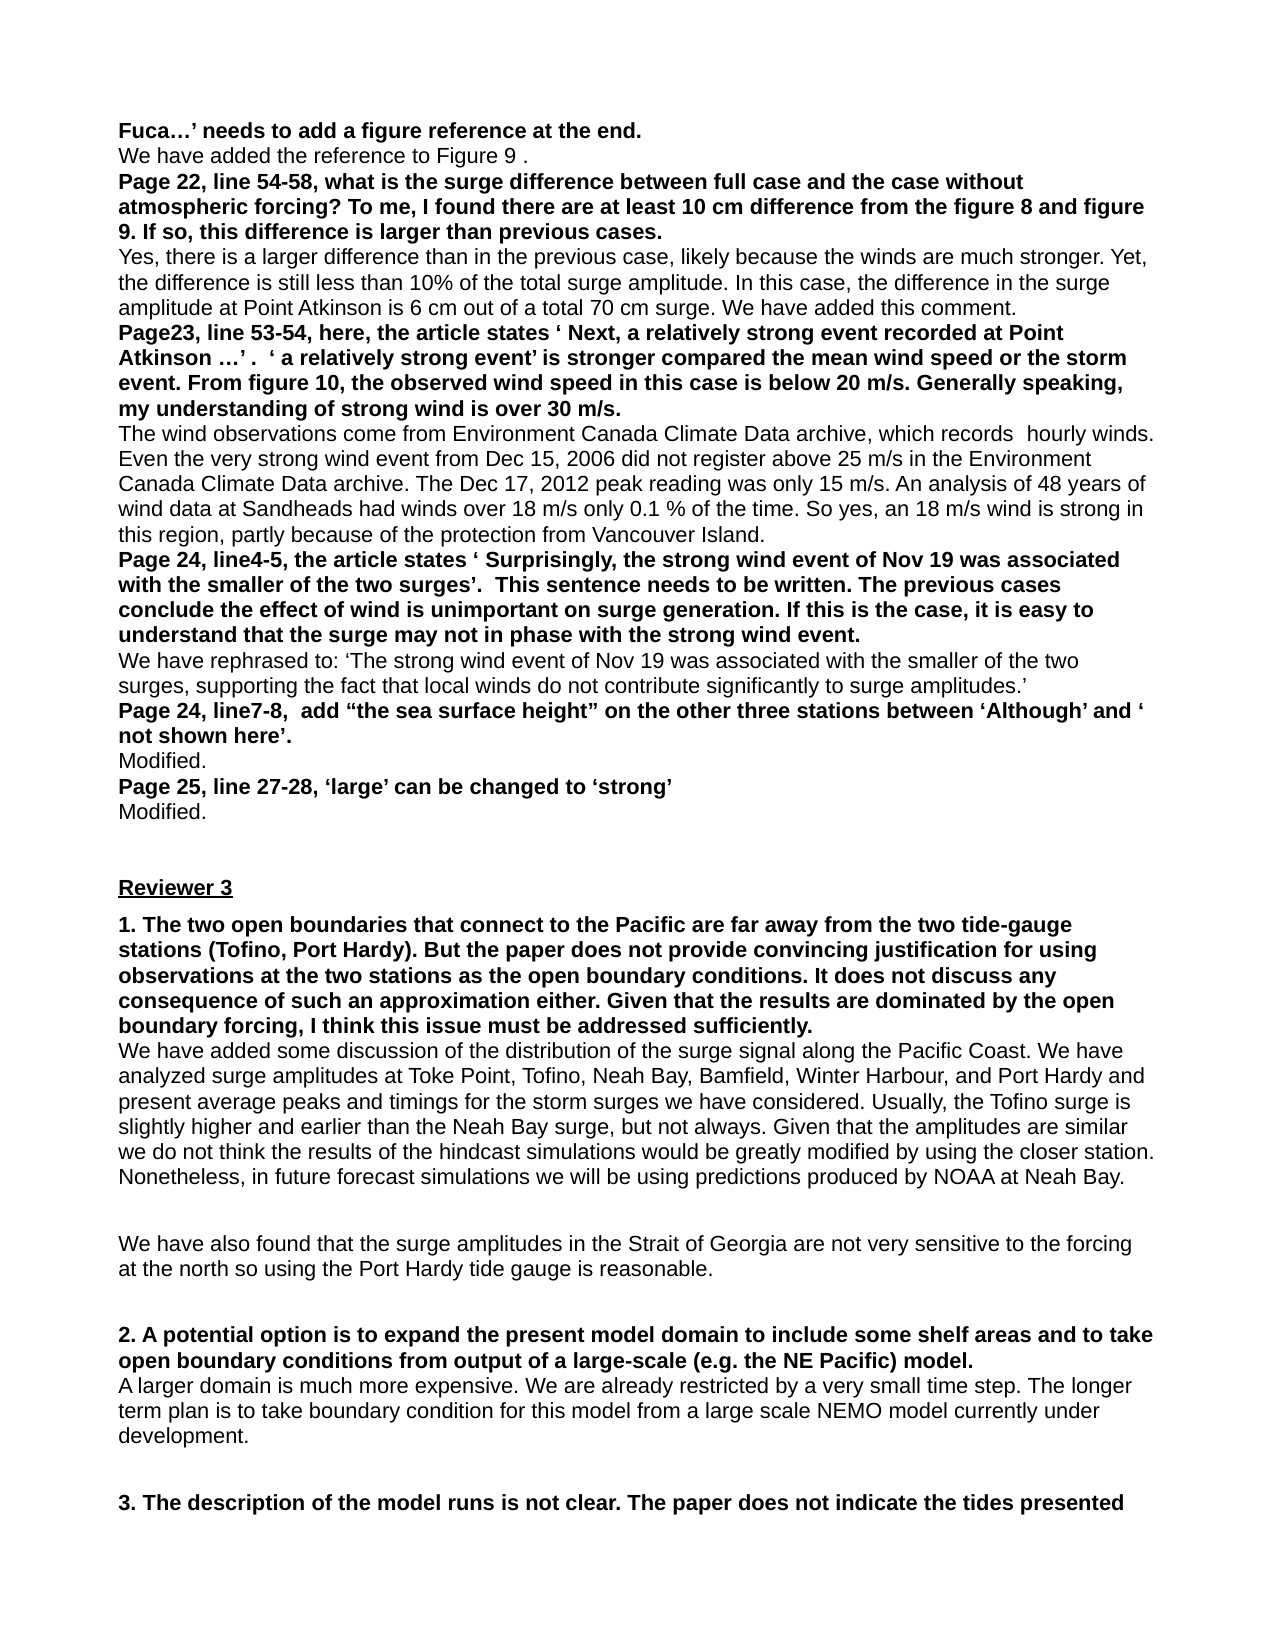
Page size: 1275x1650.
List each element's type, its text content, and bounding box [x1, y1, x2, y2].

text 2. A potential option is to expand the present model domain to include some shelf areas and to take open boundary conditions from output of a large-scale (e.g. the NE Pacific) model. [118, 1322, 1157, 1373]
text Fuca…’ needs to add a figure reference at the end. [118, 118, 1157, 143]
text Page 24, line7-8, add “the sea surface height” on the other three stations between ‘Although’ and ‘ not shown here’. [118, 698, 1157, 748]
text We have added some discussion of the distribution of the surge signal along the Pacific Coast. We have analyzed surge amplitudes at Toke Point, Tofino, Neah Bay, Bamfield, Winter Harbour, and Port Hardy and present average peaks and timings for the storm surges we have considered. Usually, the Tofino surge is slightly higher and earlier than the Neah Bay surge, but not always. Given that the amplitudes are similar we do not think the results of the hindcast simulations would be greatly modified by using the closer station. Nonetheless, in future forecast simulations we will be using predictions produced by NOAA at Neah Bay. [118, 1038, 1157, 1189]
text Modified. [118, 748, 1157, 773]
text Page 25, line 27-28, ‘large’ can be changed to ‘strong’ [118, 773, 1157, 799]
text Page23, line 53-54, here, the article states ‘ Next, a relatively strong event recorded at Point Atkinson …’ . ‘ a relatively strong event’ is stronger compared the mean wind speed or the storm event. From figure 10, the observed wind speed in this case is below 20 m/s. Generally speaking, my understanding of strong wind is over 30 m/s. [118, 320, 1157, 421]
text Modified. [118, 799, 1157, 824]
text A larger domain is much more expensive. We are already restricted by a very small time step. The longer term plan is to take boundary condition for this model from a large scale NEMO model currently under development. [118, 1373, 1157, 1448]
text Yes, there is a larger difference than in the previous case, likely because the winds are much stronger. Yet, the difference is still less than 10% of the total surge amplitude. In this case, the difference in the surge amplitude at Point Atkinson is 6 cm out of a total 70 cm surge. We have added this comment. [118, 244, 1157, 320]
text We have added the reference to Figure 9 . [118, 143, 1157, 168]
text 3. The description of the model runs is not clear. The paper does not indicate the tides presented [118, 1489, 1157, 1515]
text Reviewer 3 [118, 874, 1157, 899]
text We have rephrased to: ‘The strong wind event of Nov 19 was associated with the smaller of the two surges, supporting the fact that local winds do not contribute significantly to surge amplitudes.’ [118, 647, 1157, 698]
text Page 22, line 54-58, what is the surge difference between full case and the case without atmospheric forcing? To me, I found there are at least 10 cm difference from the figure 8 and figure 9. If so, this difference is larger than previous cases. [118, 168, 1157, 244]
text The wind observations come from Environment Canada Climate Data archive, which records hourly winds. Even the very strong wind event from Dec 15, 2006 did not register above 25 m/s in the Environment Canada Climate Data archive. The Dec 17, 2012 peak reading was only 15 m/s. An analysis of 48 years of wind data at Sandheads had winds over 18 m/s only 0.1 % of the time. So yes, an 18 m/s wind is strong in this region, partly because of the protection from Vancouver Island. [118, 421, 1157, 547]
text We have also found that the surge amplitudes in the Strait of Georgia are not very sensitive to the forcing at the north so using the Port Hardy tide gauge is reasonable. [118, 1231, 1157, 1281]
text Page 24, line4-5, the article states ‘ Surprisingly, the strong wind event of Nov 19 was associated with the smaller of the two surges’. This sentence needs to be written. The previous cases conclude the effect of wind is unimportant on surge generation. If this is the case, it is easy to understand that the surge may not in phase with the strong wind event. [118, 547, 1157, 647]
text 1. The two open boundaries that connect to the Pacific are far away from the two tide-gauge stations (Tofino, Port Hardy). But the paper does not provide convincing justification for using observations at the two stations as the open boundary conditions. It does not discuss any consequence of such an approximation either. Given that the results are dominated by the open boundary forcing, I think this issue must be addressed sufficiently. [118, 912, 1157, 1038]
